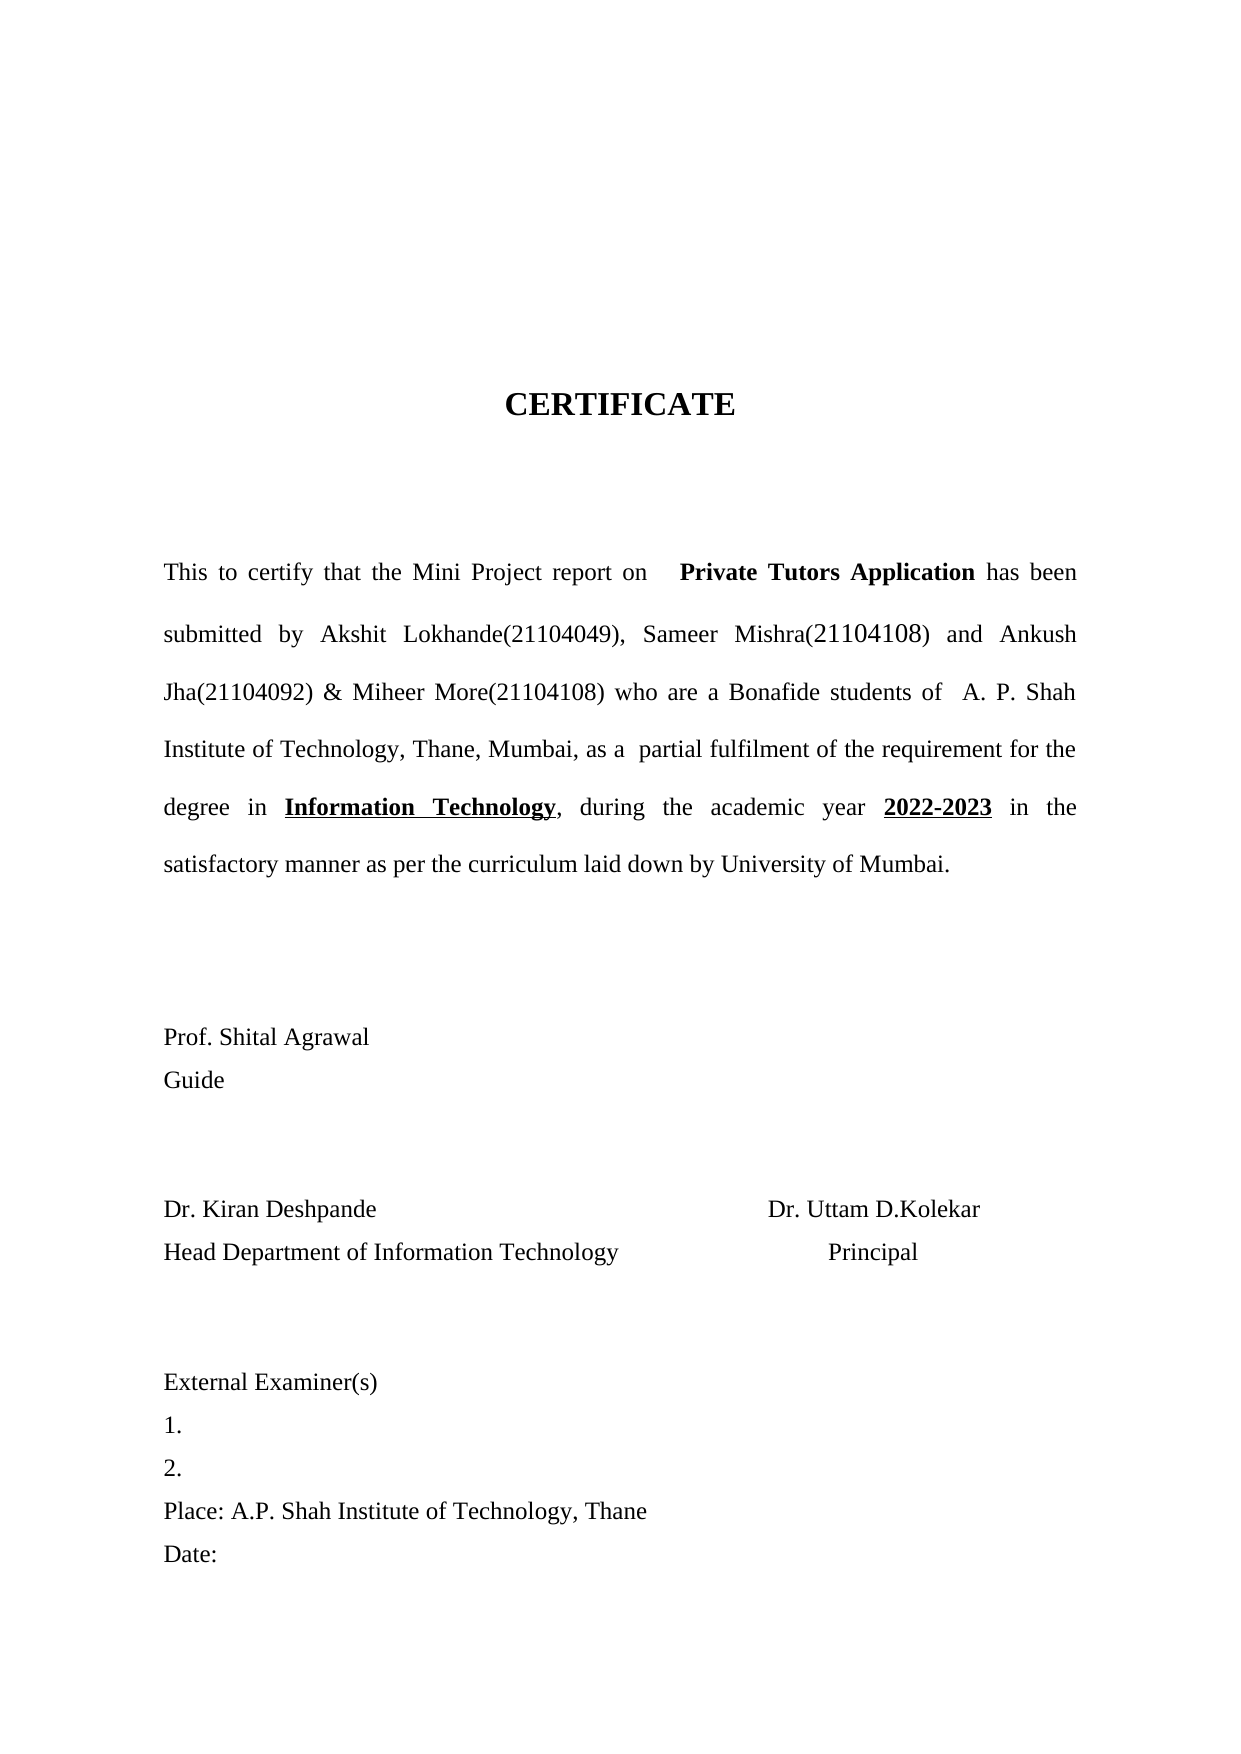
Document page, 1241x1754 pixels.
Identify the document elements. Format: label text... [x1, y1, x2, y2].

text This to certify that the Mini Project report on Private Tutors Application has been submitted by Akshit Lokhande(21104049), Sameer Mishra(21104108) and Ankush Jha(21104092) & Miheer More(21104108) who are a Bonafide students of A. P. Shah Institute of Technology, Thane, Mumbai, as a partial fulfilment of the requirement for the degree in Information Technology, during the academic year 2022-2023 in the satisfactory manner as per the curriculum laid down by University of Mumbai. [163, 557, 1077, 878]
text Place: A.P. Shah Institute of Technology, Thane [163, 1496, 1077, 1525]
text Guide [163, 1065, 1077, 1093]
text Head Department of Information Technology Principal [163, 1237, 1077, 1266]
text 1. [163, 1410, 1077, 1438]
text External Examiner(s) [163, 1367, 1077, 1395]
text CERTIFICATE [163, 384, 1077, 423]
text 2. [163, 1453, 1077, 1482]
text Prof. Shital Agrawal [163, 1022, 1077, 1050]
text Date: [163, 1539, 1077, 1568]
text Dr. Kiran Deshpande Dr. Uttam D.Kolekar [163, 1194, 1077, 1223]
